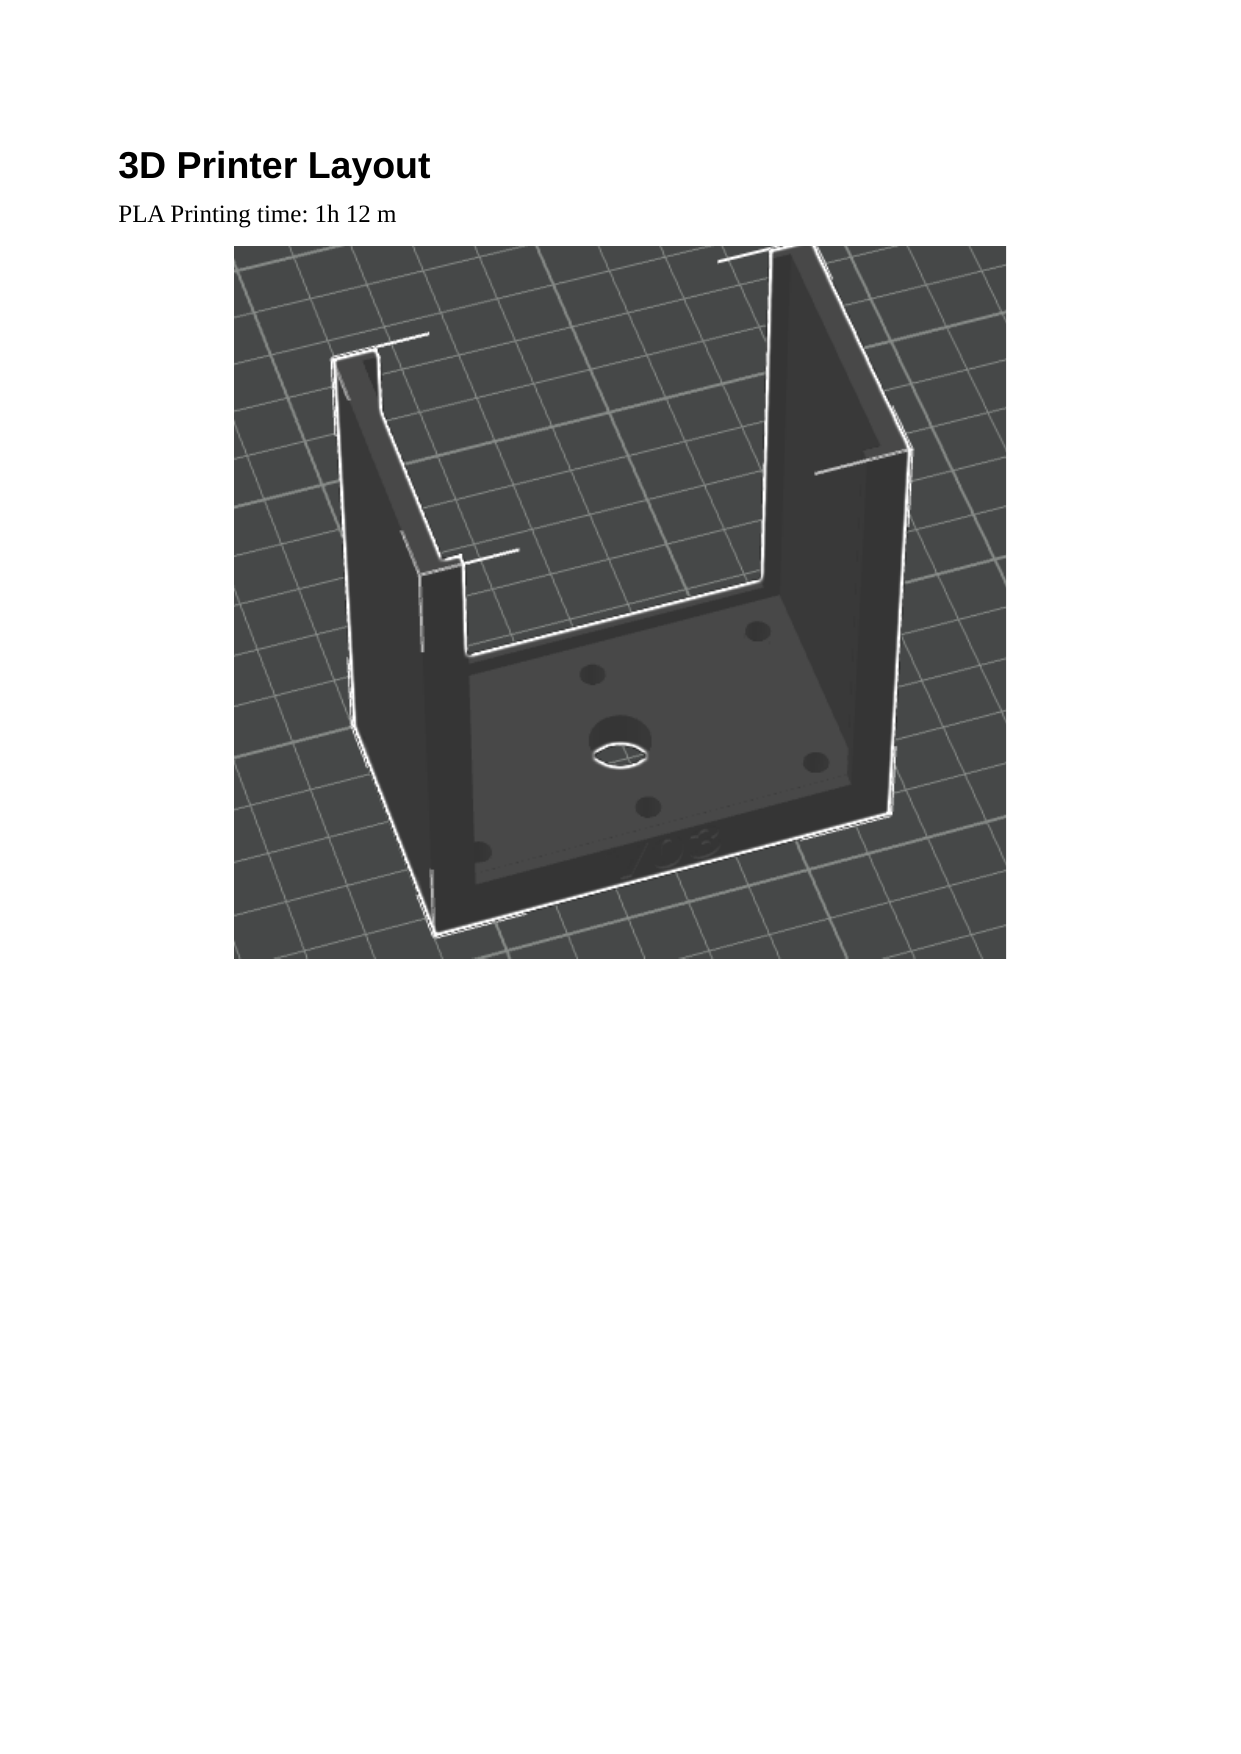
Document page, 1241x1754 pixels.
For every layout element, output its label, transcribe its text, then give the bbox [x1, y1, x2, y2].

subtitle 3D Printer Layout [118, 143, 1122, 186]
text PLA Printing time: 1h 12 m [118, 199, 1122, 227]
picture [234, 246, 1007, 959]
